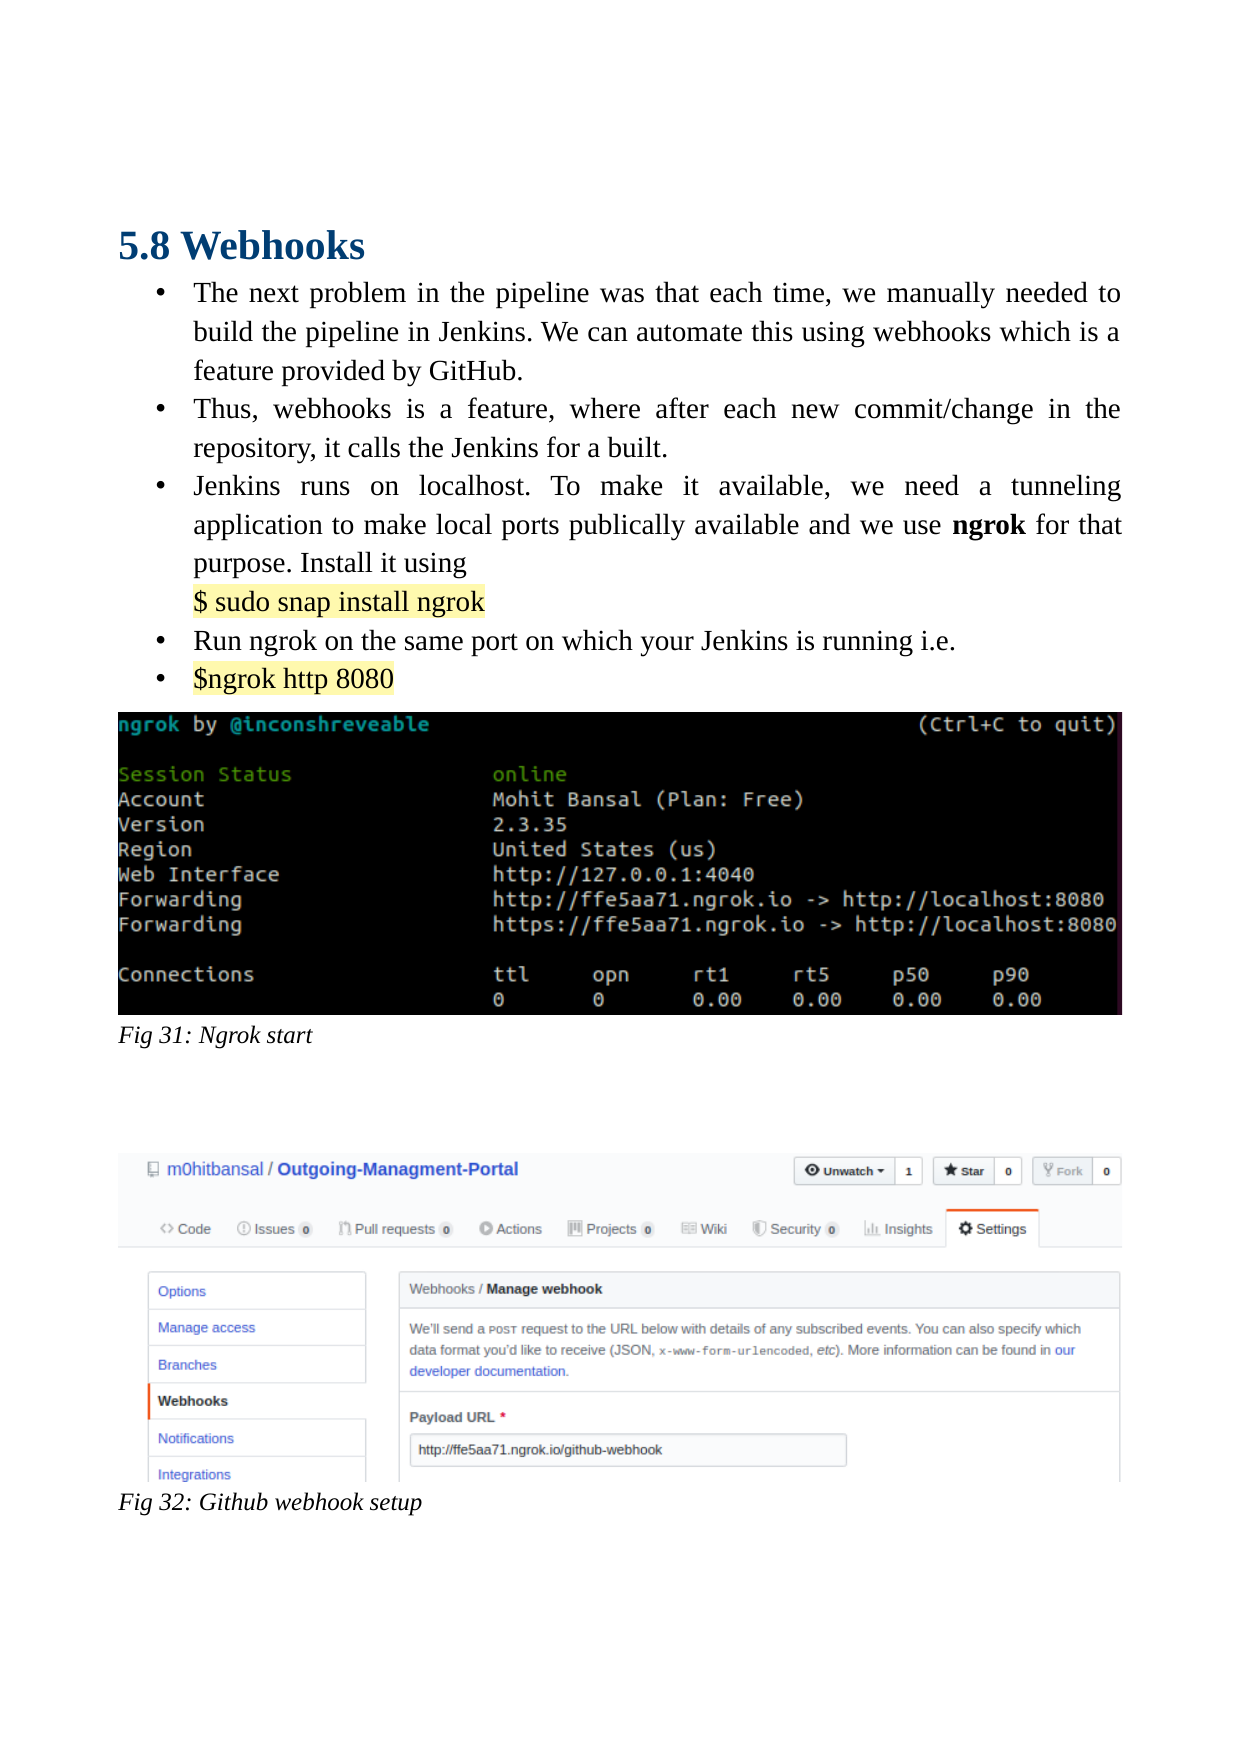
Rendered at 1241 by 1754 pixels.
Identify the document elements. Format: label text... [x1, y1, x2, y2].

picture [118, 1153, 1123, 1482]
text 5.8 Webhooks [118, 220, 1122, 268]
picture [118, 712, 1123, 1015]
text Fig 32: Github webhook setup [118, 1482, 1122, 1516]
list The next problem in the pipeline was that each time, we manually needed to build the pipeline in Jenkins. We can automate this using webhooks which is a feature provided by GitHub. [156, 276, 1122, 386]
list Run ngrok on the same port on which your Jenkins is running i.e. [156, 623, 1122, 656]
list $ngrok http 8080 [156, 661, 1122, 695]
list Fig 31: Ngrok start [118, 1015, 1122, 1049]
list Thus, webhooks is a feature, where after each new commit/change in the repository, it calls the Jenkins for a built. [156, 391, 1122, 463]
list Jenkins runs on localhost. To make it available, we need a tunneling application to make local ports publically available and we use ngrok for that purpose. Install it using [156, 468, 1122, 579]
list $ sudo snap install ngrok [156, 584, 1122, 618]
